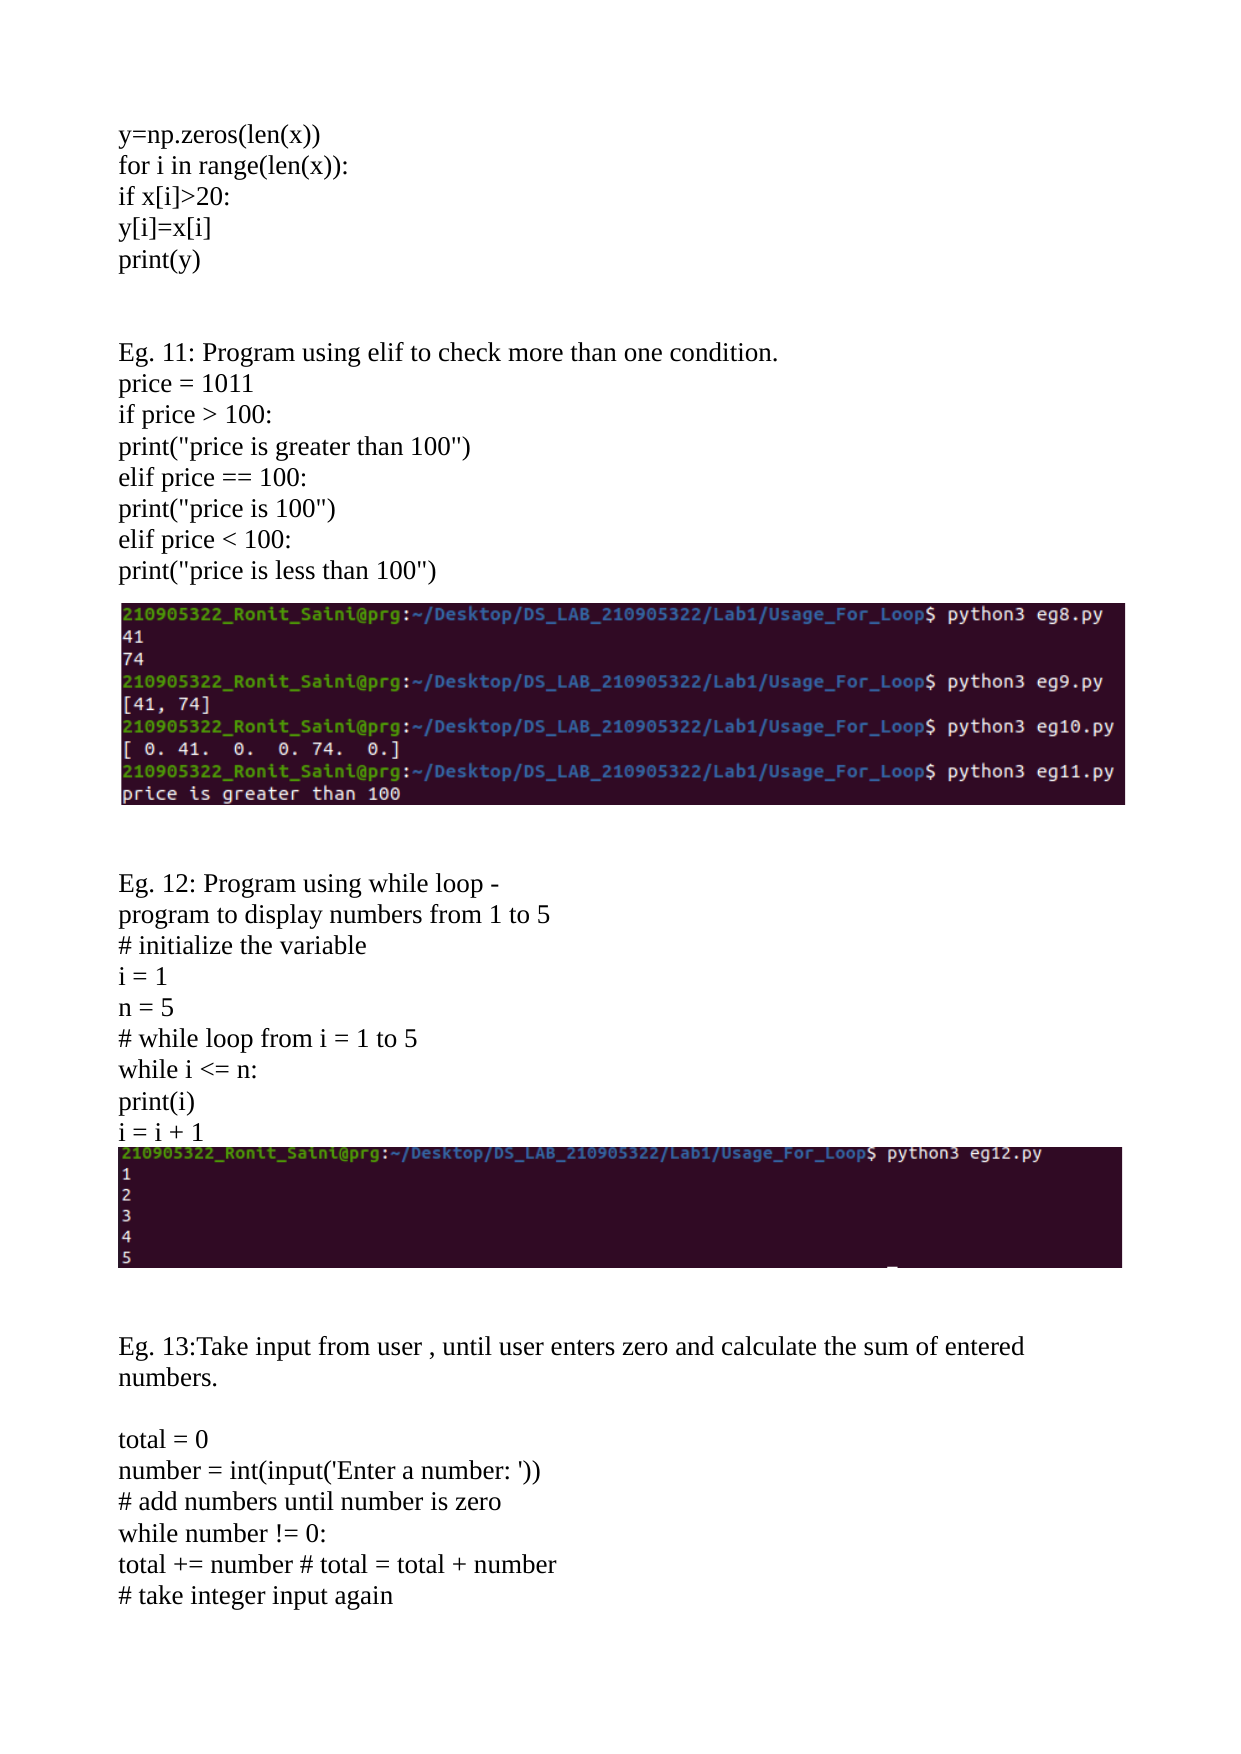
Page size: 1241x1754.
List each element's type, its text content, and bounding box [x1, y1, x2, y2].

text print(i) [118, 1085, 1122, 1116]
text # take integer input again [118, 1579, 1122, 1610]
picture [121, 603, 1126, 805]
text i = 1 [118, 960, 1122, 991]
text y[i]=x[i] [118, 212, 1122, 243]
text total += number # total = total + number [118, 1548, 1122, 1579]
text elif price < 100: [118, 523, 1122, 554]
text Eg. 12: Program using while loop - [118, 867, 1122, 898]
text print(y) [118, 243, 1122, 274]
text while i <= n: [118, 1053, 1122, 1085]
text program to display numbers from 1 to 5 [118, 898, 1122, 929]
text # initialize the variable [118, 929, 1122, 960]
text print("price is greater than 100") [118, 429, 1122, 461]
text print("price is 100") [118, 492, 1122, 523]
text for i in range(len(x)): [118, 149, 1122, 180]
text print("price is less than 100") [118, 554, 1122, 585]
text total = 0 [118, 1423, 1122, 1454]
text price = 1011 [118, 367, 1122, 398]
text i = i + 1 [118, 1116, 1122, 1147]
picture [118, 1147, 1123, 1268]
text Eg. 11: Program using elif to check more than one condition. [118, 336, 1122, 367]
text if price > 100: [118, 398, 1122, 429]
text number = int(input('Enter a number: ')) [118, 1454, 1122, 1486]
text y=np.zeros(len(x)) [118, 118, 1122, 149]
text # add numbers until number is zero [118, 1486, 1122, 1517]
text elif price == 100: [118, 461, 1122, 492]
text while number != 0: [118, 1517, 1122, 1548]
text # while loop from i = 1 to 5 [118, 1022, 1122, 1053]
text Eg. 13:Take input from user , until user enters zero and calculate the sum of entered numbers. [118, 1330, 1122, 1392]
text if x[i]>20: [118, 180, 1122, 212]
text n = 5 [118, 991, 1122, 1022]
